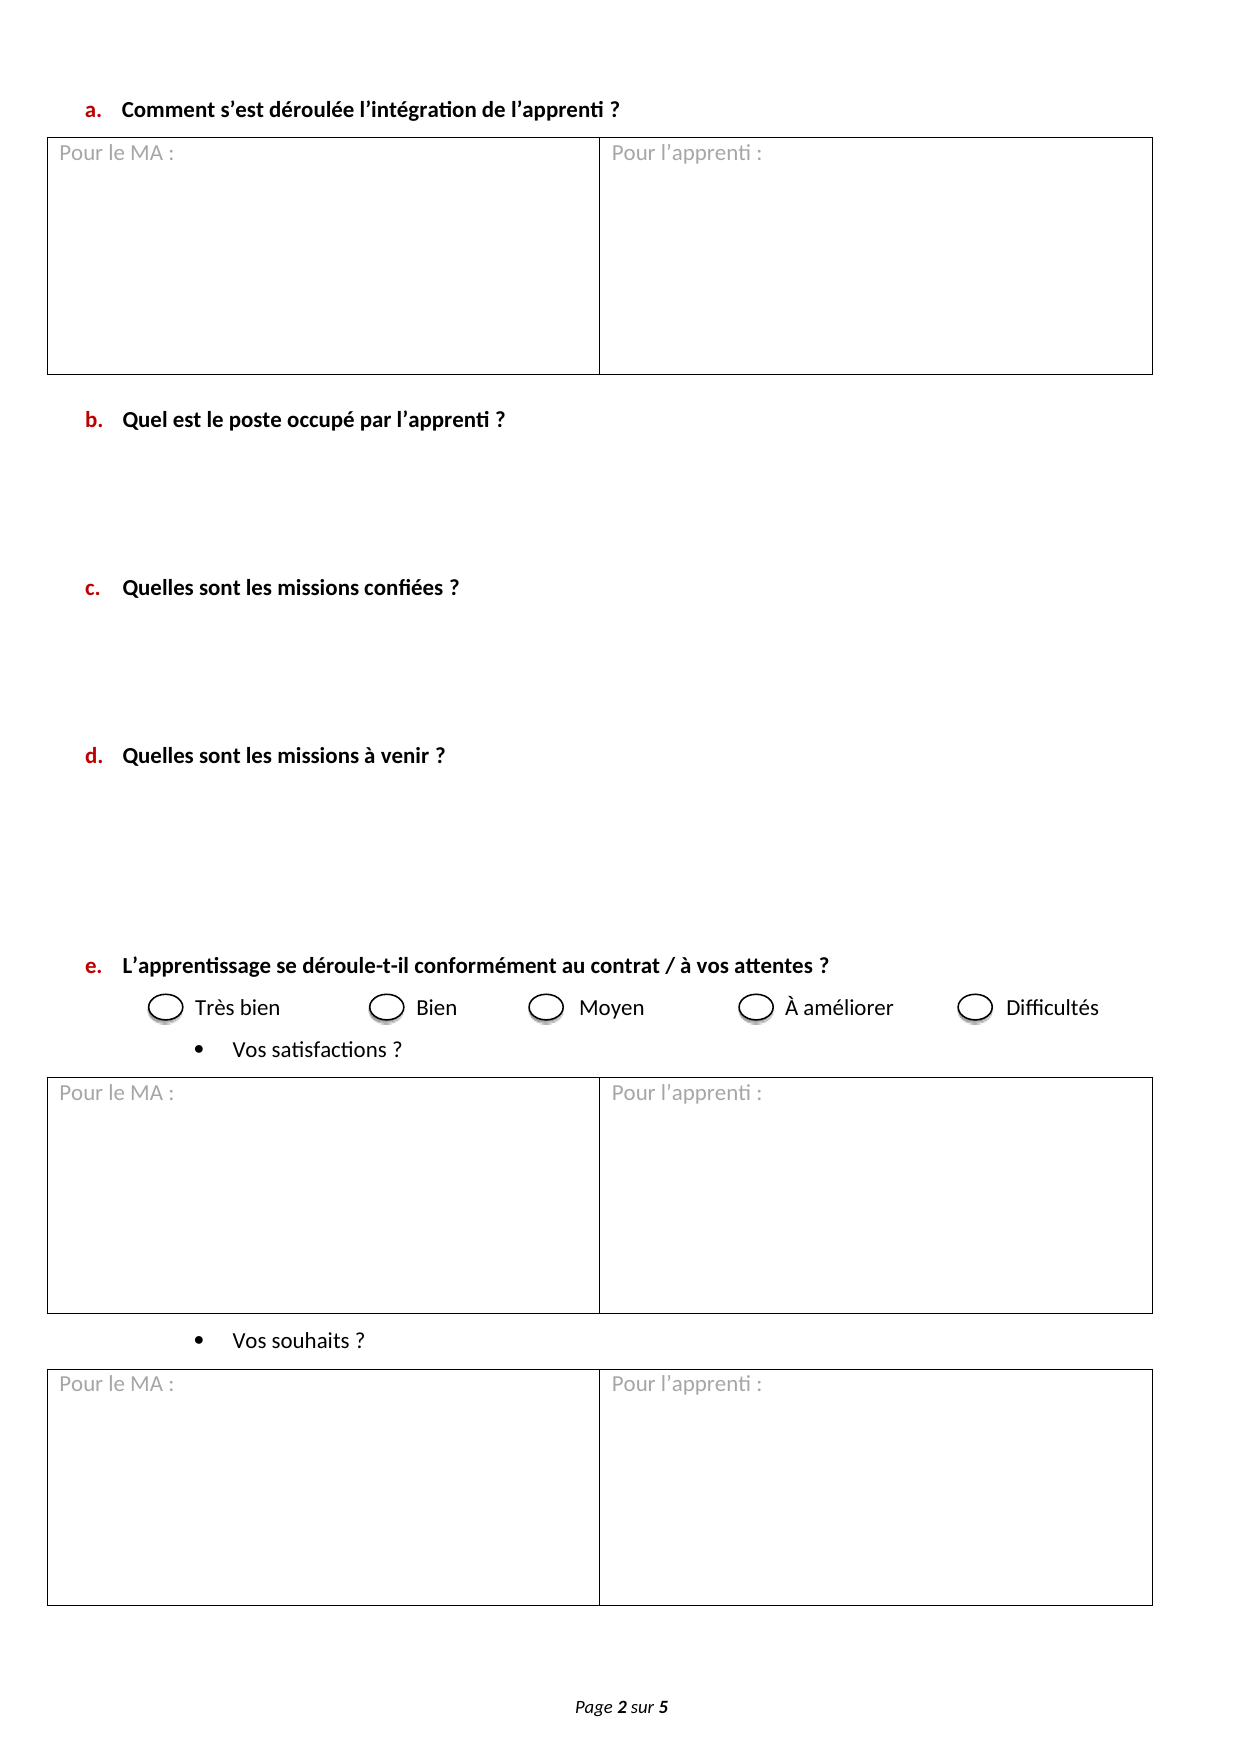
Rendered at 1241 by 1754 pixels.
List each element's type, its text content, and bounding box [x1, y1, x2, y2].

list Vos souhaits ? [195, 1326, 1193, 1354]
table_header Pour l’apprenti : [600, 1078, 1152, 1313]
list Très bien Bien Moyen À améliorer Difficultés [122, 993, 1193, 1021]
list L’apprentissage se déroule-t-il conformément au contrat / à vos attentes ? [85, 951, 1193, 979]
list Quel est le poste occupé par l’apprenti ? [85, 405, 1193, 433]
list Comment s’est déroulée l’intégration de l’apprenti ? [84, 95, 1193, 123]
list Quelles sont les missions confiées ? [85, 573, 1193, 601]
list Vos satisfactions ? [195, 1035, 1193, 1063]
table_header Pour le MA : [48, 1078, 599, 1313]
list Quelles sont les missions à venir ? [85, 741, 1193, 769]
table_header Pour l’apprenti : [600, 1370, 1152, 1605]
table_header Pour l’apprenti : [600, 138, 1152, 373]
table_header Pour le MA : [48, 138, 599, 373]
table_header Pour le MA : [48, 1370, 599, 1605]
